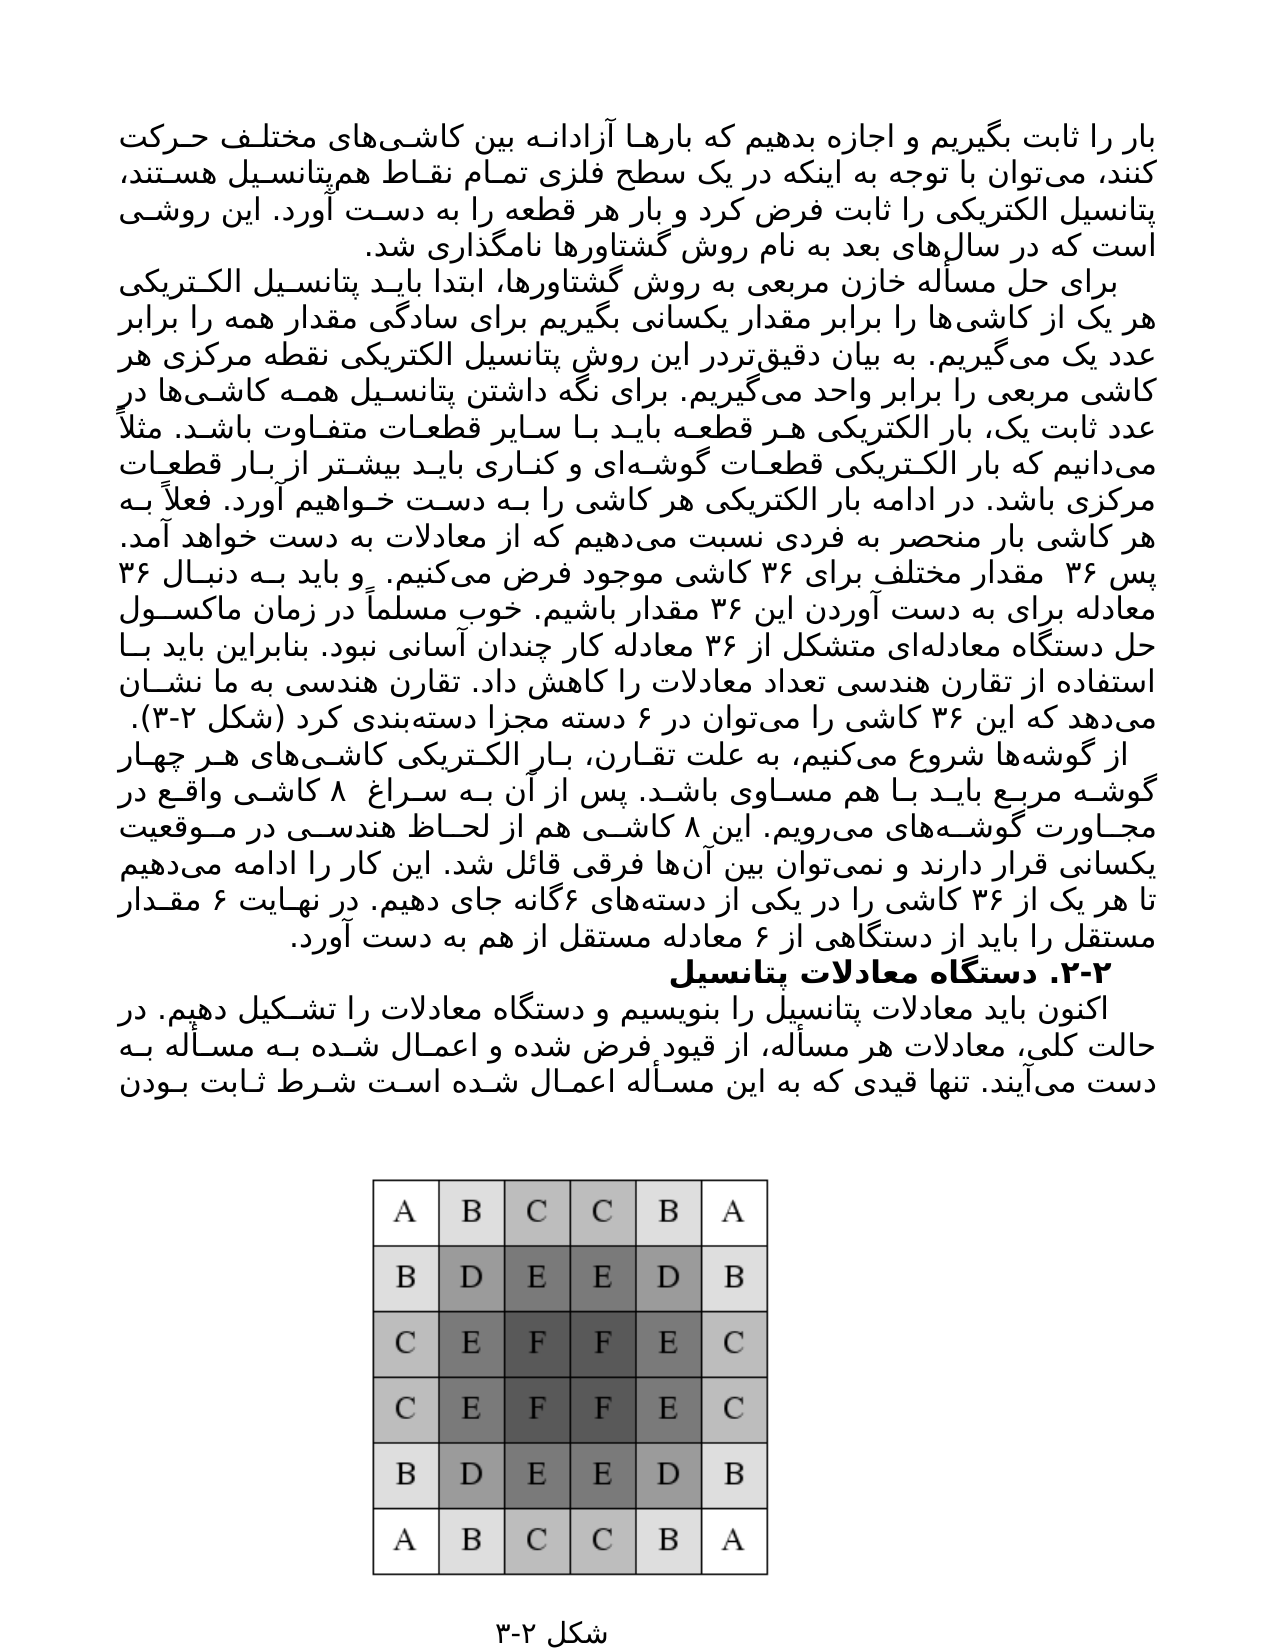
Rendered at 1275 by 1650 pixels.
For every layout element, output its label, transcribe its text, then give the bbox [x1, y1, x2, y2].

picture [340, 1147, 809, 1616]
text اکنون باید معادلات پتانسیل را بنویسیم و دستگاه معادلات را تشکیل دهیم. در حالت کلی، معادلات هر مسأله، از قیود فرض شده و اعمال شده به مسأله به دست می‌آیند. تنها قیدی که به این مسأله اعمال شده است شرط ثابت بودن پتانسیل الکتریکی در سرتاسر مربع بزرگ است. حالا که ما در مورد پتانسیل الکتریکی مراکز کاشی‌ها صحبت می‌کنیم، می‌توانیم بگوییم که قید اعمال شده به مسأله این است که پتانسیل الکتریکی در این ۳۶ نقطه برابر مقدار ثابت ۱ باشد. و از آنجا که توانسته‌ایم با کمک تقارن این ۳۶ کاشی را در ۶ دسته تقسیم‌بندی کنیم، کافی است که تنها در ۶ نقطه قید مربوطه را اعمال کنیم. دقیق‌تر بگوییم باید معادلات پتانسیل الکتریکی را در ۶ نقطه بنویسیم. [118, 991, 1157, 1100]
text برای حل مسأله خازن مربعی به روش گشتاورها، ابتدا باید پتانسیل الکتریکی هر یک از کاشی‌ها را برابر مقدار یکسانی بگیریم برای سادگی مقدار همه را برابر عدد یک می‌گیریم. به بیان دقیق‌تردر این روش پتانسیل الکتریکی نقطه مرکزی هر کاشی مربعی را برابر واحد می‌گیریم. برای نگه داشتن پتانسیل همه کاشی‌ها در عدد ثابت یک، بار الکتریکی هر قطعه باید با سایر قطعات متفاوت باشد. مثلاً می‌دانیم که بار الکتریکی قطعات گوشه‌ای و کناری باید بیشتر از بار قطعات مرکزی باشد. در ادامه بار الکتریکی هر کاشی را به دست خواهیم آورد. فعلاً به هر کاشی بار منحصر به فردی نسبت می‌دهیم که از معادلات به دست خواهد آمد. پس ۳۶ مقدار مختلف برای ۳۶ کاشی موجود فرض می‌کنیم. و باید به دنبال ۳۶ معادله برای به دست آوردن این ۳۶ مقدار باشیم. خوب مسلماً در زمان ماکسول حل دستگاه معادله‌ای متشکل از ۳۶ معادله کار چندان آسانی نبود. بنابراین باید با استفاده از تقارن هندسی تعداد معادلات را کاهش داد. تقارن هندسی به ما نشان می‌دهد که این ۳۶ کاشی را می‌توان در ۶ دسته مجزا دسته‌بندی کرد (شکل ۲-۳). [118, 263, 1157, 736]
text البته می‌توانیم با دیدگاه دیگری مسأله را حل کنیم. به جای اینکه بار ثابتی را در کل مربع پخش کنیم و بعد از آن به دنبال کمینه کردن انرژی باشیم، می‌توانیم ولتاژ ثابتی را برای همه کاشی‌ها فرض کنیم و بار هر قطعه را طوری به دست آوریم که شرایط لازم برای ثابت ماندن بار به دست آید. یعنی به جای اینکه مقدار بار را ثابت بگیریم و اجازه بدهیم که بارها آزادانه بین کاشی‌های مختلف حرکت کنند، می‌توان با توجه به اینکه در یک سطح فلزی تمام نقاط هم‌پتانسیل هستند، پتانسیل الکتریکی را ثابت فرض کرد و بار هر قطعه را به دست آورد. این روشی است که در سال‌های بعد به نام روش گشتاورها نامگذاری شد. [118, 118, 1157, 263]
text از گوشه‌ها شروع می‌کنیم، به علت تقارن، بار الکتریکی کاشی‌های هر چهار گوشه مربع باید با هم مساوی باشد. پس از آن به سراغ ۸ کاشی واقع در مجاورت گوشه‌های می‌رویم. این ۸ کاشی هم از لحاظ هندسی در موقعیت یکسانی قرار دارند و نمی‌توان بین آن‌ها فرقی قائل شد. این کار را ادامه می‌دهیم تا هر یک از ۳۶ کاشی را در یکی از دسته‌های ۶گانه جای دهیم. در نهایت ۶ مقدار مستقل را باید از دستگاهی از ۶ معادله مستقل از هم به دست آورد. [118, 736, 1157, 954]
text ۲-۲. دستگاه معادلات پتانسیل [118, 954, 1157, 991]
text شکل ۲-۳ [340, 1616, 809, 1650]
